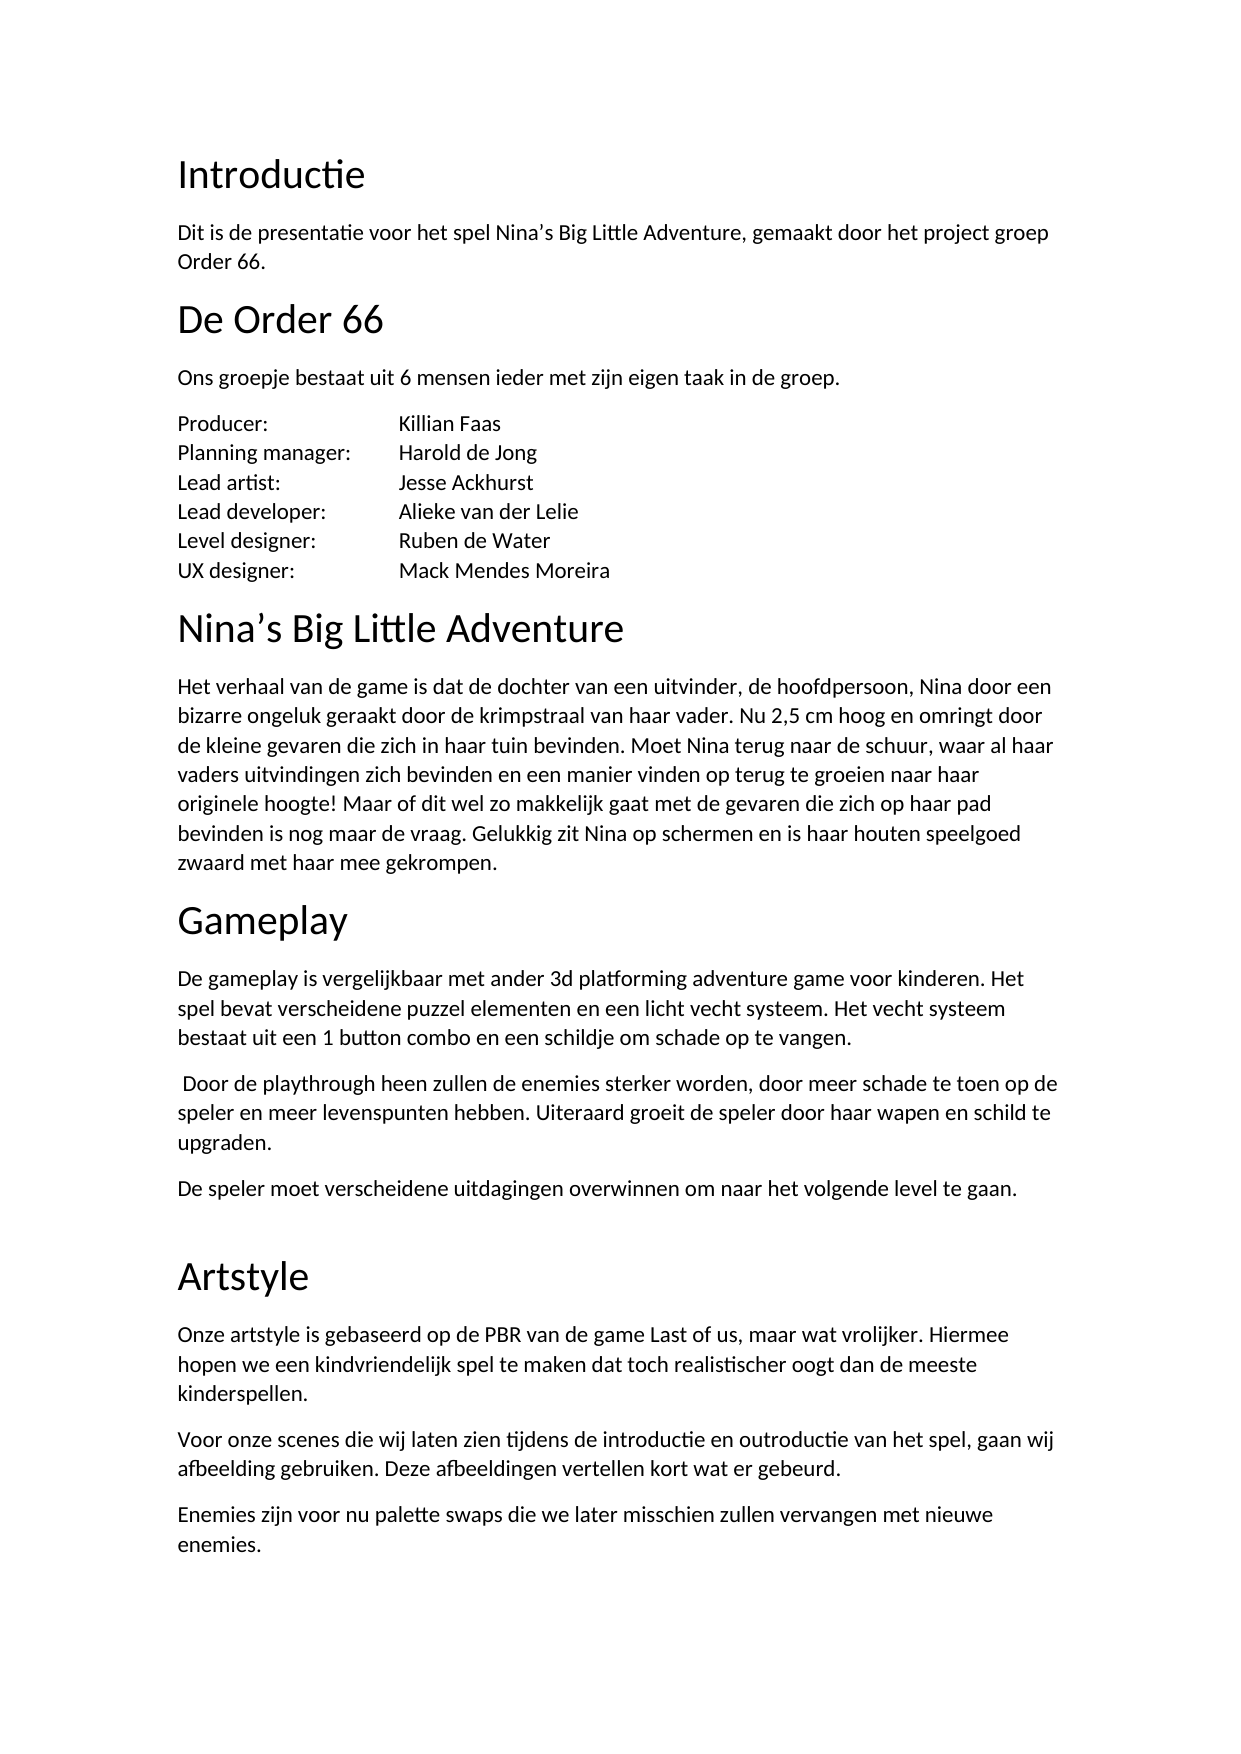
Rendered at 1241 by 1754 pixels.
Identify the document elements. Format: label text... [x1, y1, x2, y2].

text Ons groepje bestaat uit 6 mensen ieder met zijn eigen taak in de groep. [177, 363, 1063, 391]
text De Order 66 [177, 293, 1063, 344]
text De gameplay is vergelijkbaar met ander 3d platforming adventure game voor kinderen. Het spel bevat verscheidene puzzel elementen en een licht vecht systeem. Het vecht systeem bestaat uit een 1 button combo en een schildje om schade op te vangen. [177, 964, 1063, 1051]
text Voor onze scenes die wij laten zien tijdens de introductie en outroductie van het spel, gaan wij afbeelding gebruiken. Deze afbeeldingen vertellen kort wat er gebeurd. [177, 1425, 1063, 1483]
text Nina’s Big Little Adventure [177, 602, 1063, 653]
text Enemies zijn voor nu palette swaps die we later misschien zullen vervangen met nieuwe enemies. [177, 1501, 1063, 1558]
text Artstyle [177, 1220, 1063, 1301]
text Door de playthrough heen zullen de enemies sterker worden, door meer schade te toen op de speler en meer levenspunten hebben. Uiteraard groeit de speler door haar wapen en schild te upgraden. [177, 1069, 1063, 1156]
text De speler moet verscheidene uitdagingen overwinnen om naar het volgende level te gaan. [177, 1174, 1063, 1202]
text Onze artstyle is gebaseerd op de PBR van de game Last of us, maar wat vrolijker. Hiermee hopen we een kindvriendelijk spel te maken dat toch realistischer oogt dan de meeste kinderspellen. [177, 1320, 1063, 1407]
text Het verhaal van de game is dat de dochter van een uitvinder, de hoofdpersoon, Nina door een bizarre ongeluk geraakt door de krimpstraal van haar vader. Nu 2,5 cm hoog en omringt door de kleine gevaren die zich in haar tuin bevinden. Moet Nina terug naar de schuur, waar al haar vaders uitvindingen zich bevinden en een manier vinden op terug te groeien naar haar originele hoogte! Maar of dit wel zo makkelijk gaat met de gevaren die zich op haar pad bevinden is nog maar de vraag. Gelukkig zit Nina op schermen en is haar houten speelgoed zwaard met haar mee gekrompen. [177, 672, 1063, 876]
text Gameplay [177, 894, 1063, 945]
text Dit is de presentatie voor het spel Nina’s Big Little Adventure, gemaakt door het project groep Order 66. [177, 218, 1063, 275]
text Introductie [177, 148, 1063, 198]
text Producer: Killian Faas Planning manager: Harold de Jong Lead artist: Jesse Ackhurst Lead developer: Alieke van der Lelie Level designer: Ruben de Water UX designer: Mack Mendes Moreira [177, 409, 1063, 584]
